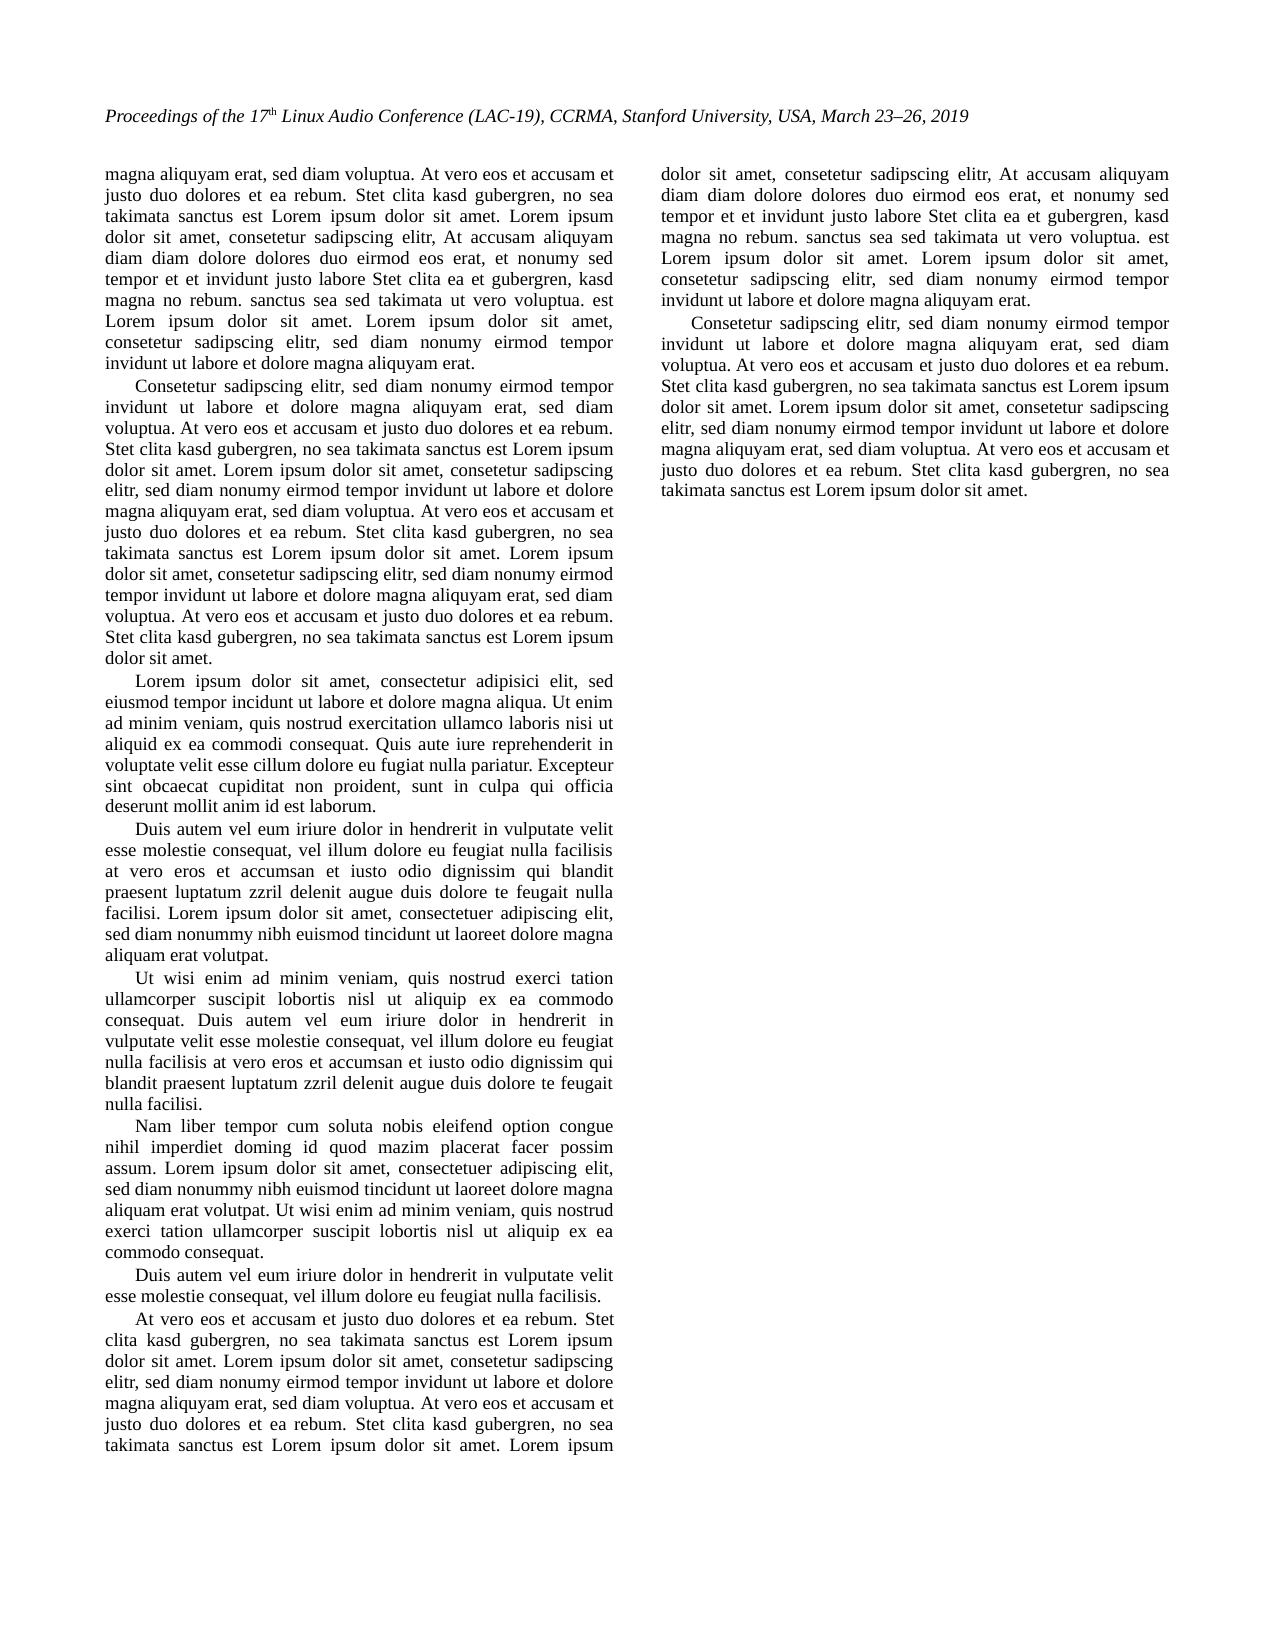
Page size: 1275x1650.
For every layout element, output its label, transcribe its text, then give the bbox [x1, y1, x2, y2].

text Consetetur sadipscing elitr, sed diam nonumy eirmod tempor invidunt ut labore et dolore magna aliquyam erat, sed diam voluptua. At vero eos et accusam et justo duo dolores et ea rebum. Stet clita kasd gubergren, no sea takimata sanctus est Lorem ipsum dolor sit amet. Lorem ipsum dolor sit amet, consetetur sadipscing elitr, sed diam nonumy eirmod tempor invidunt ut labore et dolore magna aliquyam erat, sed diam voluptua. At vero eos et accusam et justo duo dolores et ea rebum. Stet clita kasd gubergren, no sea takimata sanctus est Lorem ipsum dolor sit amet. [661, 313, 1170, 501]
text Consetetur sadipscing elitr, sed diam nonumy eirmod tempor invidunt ut labore et dolore magna aliquyam erat, sed diam voluptua. At vero eos et accusam et justo duo dolores et ea rebum. Stet clita kasd gubergren, no sea takimata sanctus est Lorem ipsum dolor sit amet. Lorem ipsum dolor sit amet, consetetur sadipscing elitr, sed diam nonumy eirmod tempor invidunt ut labore et dolore magna aliquyam erat, sed diam voluptua. At vero eos et accusam et justo duo dolores et ea rebum. Stet clita kasd gubergren, no sea takimata sanctus est Lorem ipsum dolor sit amet. Lorem ipsum dolor sit amet, consetetur sadipscing elitr, sed diam nonumy eirmod tempor invidunt ut labore et dolore magna aliquyam erat, sed diam voluptua. At vero eos et accusam et justo duo dolores et ea rebum. Stet clita kasd gubergren, no sea takimata sanctus est Lorem ipsum dolor sit amet. [105, 375, 614, 668]
text dolor sit amet, consetetur sadipscing elitr, At accusam aliquyam diam diam dolore dolores duo eirmod eos erat, et nonumy sed tempor et et invidunt justo labore Stet clita ea et gubergren, kasd magna no rebum. sanctus sea sed takimata ut vero voluptua. est Lorem ipsum dolor sit amet. Lorem ipsum dolor sit amet, consetetur sadipscing elitr, sed diam nonumy eirmod tempor invidunt ut labore et dolore magna aliquyam erat. [661, 164, 1170, 311]
text magna aliquyam erat, sed diam voluptua. At vero eos et accusam et justo duo dolores et ea rebum. Stet clita kasd gubergren, no sea takimata sanctus est Lorem ipsum dolor sit amet. Lorem ipsum dolor sit amet, consetetur sadipscing elitr, At accusam aliquyam diam diam dolore dolores duo eirmod eos erat, et nonumy sed tempor et et invidunt justo labore Stet clita ea et gubergren, kasd magna no rebum. sanctus sea sed takimata ut vero voluptua. est Lorem ipsum dolor sit amet. Lorem ipsum dolor sit amet, consetetur sadipscing elitr, sed diam nonumy eirmod tempor invidunt ut labore et dolore magna aliquyam erat. [105, 164, 614, 373]
text Nam liber tempor cum soluta nobis eleifend option congue nihil imperdiet doming id quod mazim placerat facer possim assum. Lorem ipsum dolor sit amet, consectetuer adipiscing elit, sed diam nonummy nibh euismod tincidunt ut laoreet dolore magna aliquam erat volutpat. Ut wisi enim ad minim veniam, quis nostrud exerci tation ullamcorper suscipit lobortis nisl ut aliquip ex ea commodo consequat. [105, 1116, 614, 1263]
text Ut wisi enim ad minim veniam, quis nostrud exerci tation ullamcorper suscipit lobortis nisl ut aliquip ex ea commodo consequat. Duis autem vel eum iriure dolor in hendrerit in vulputate velit esse molestie consequat, vel illum dolore eu feugiat nulla facilisis at vero eros et accumsan et iusto odio dignissim qui blandit praesent luptatum zzril delenit augue duis dolore te feugait nulla facilisi. [105, 968, 614, 1114]
text At vero eos et accusam et justo duo dolores et ea rebum. Stet clita kasd gubergren, no sea takimata sanctus est Lorem ipsum dolor sit amet. Lorem ipsum dolor sit amet, consetetur sadipscing elitr, sed diam nonumy eirmod tempor invidunt ut labore et dolore magna aliquyam erat, sed diam voluptua. At vero eos et accusam et justo duo dolores et ea rebum. Stet clita kasd gubergren, no sea takimata sanctus est Lorem ipsum dolor sit amet. Lorem ipsum [105, 1308, 614, 1455]
text Duis autem vel eum iriure dolor in hendrerit in vulputate velit esse molestie consequat, vel illum dolore eu feugiat nulla facilisis. [105, 1265, 614, 1306]
text Duis autem vel eum iriure dolor in hendrerit in vulputate velit esse molestie consequat, vel illum dolore eu feugiat nulla facilisis at vero eros et accumsan et iusto odio dignissim qui blandit praesent luptatum zzril delenit augue duis dolore te feugait nulla facilisi. Lorem ipsum dolor sit amet, consectetuer adipiscing elit, sed diam nonummy nibh euismod tincidunt ut laoreet dolore magna aliquam erat volutpat. [105, 819, 614, 966]
text Lorem ipsum dolor sit amet, consectetur adipisici elit, sed eiusmod tempor incidunt ut labore et dolore magna aliqua. Ut enim ad minim veniam, quis nostrud exercitation ullamco laboris nisi ut aliquid ex ea commodi consequat. Quis aute iure reprehenderit in voluptate velit esse cillum dolore eu fugiat nulla pariatur. Excepteur sint obcaecat cupiditat non proident, sunt in culpa qui officia deserunt mollit anim id est laborum. [105, 671, 614, 817]
